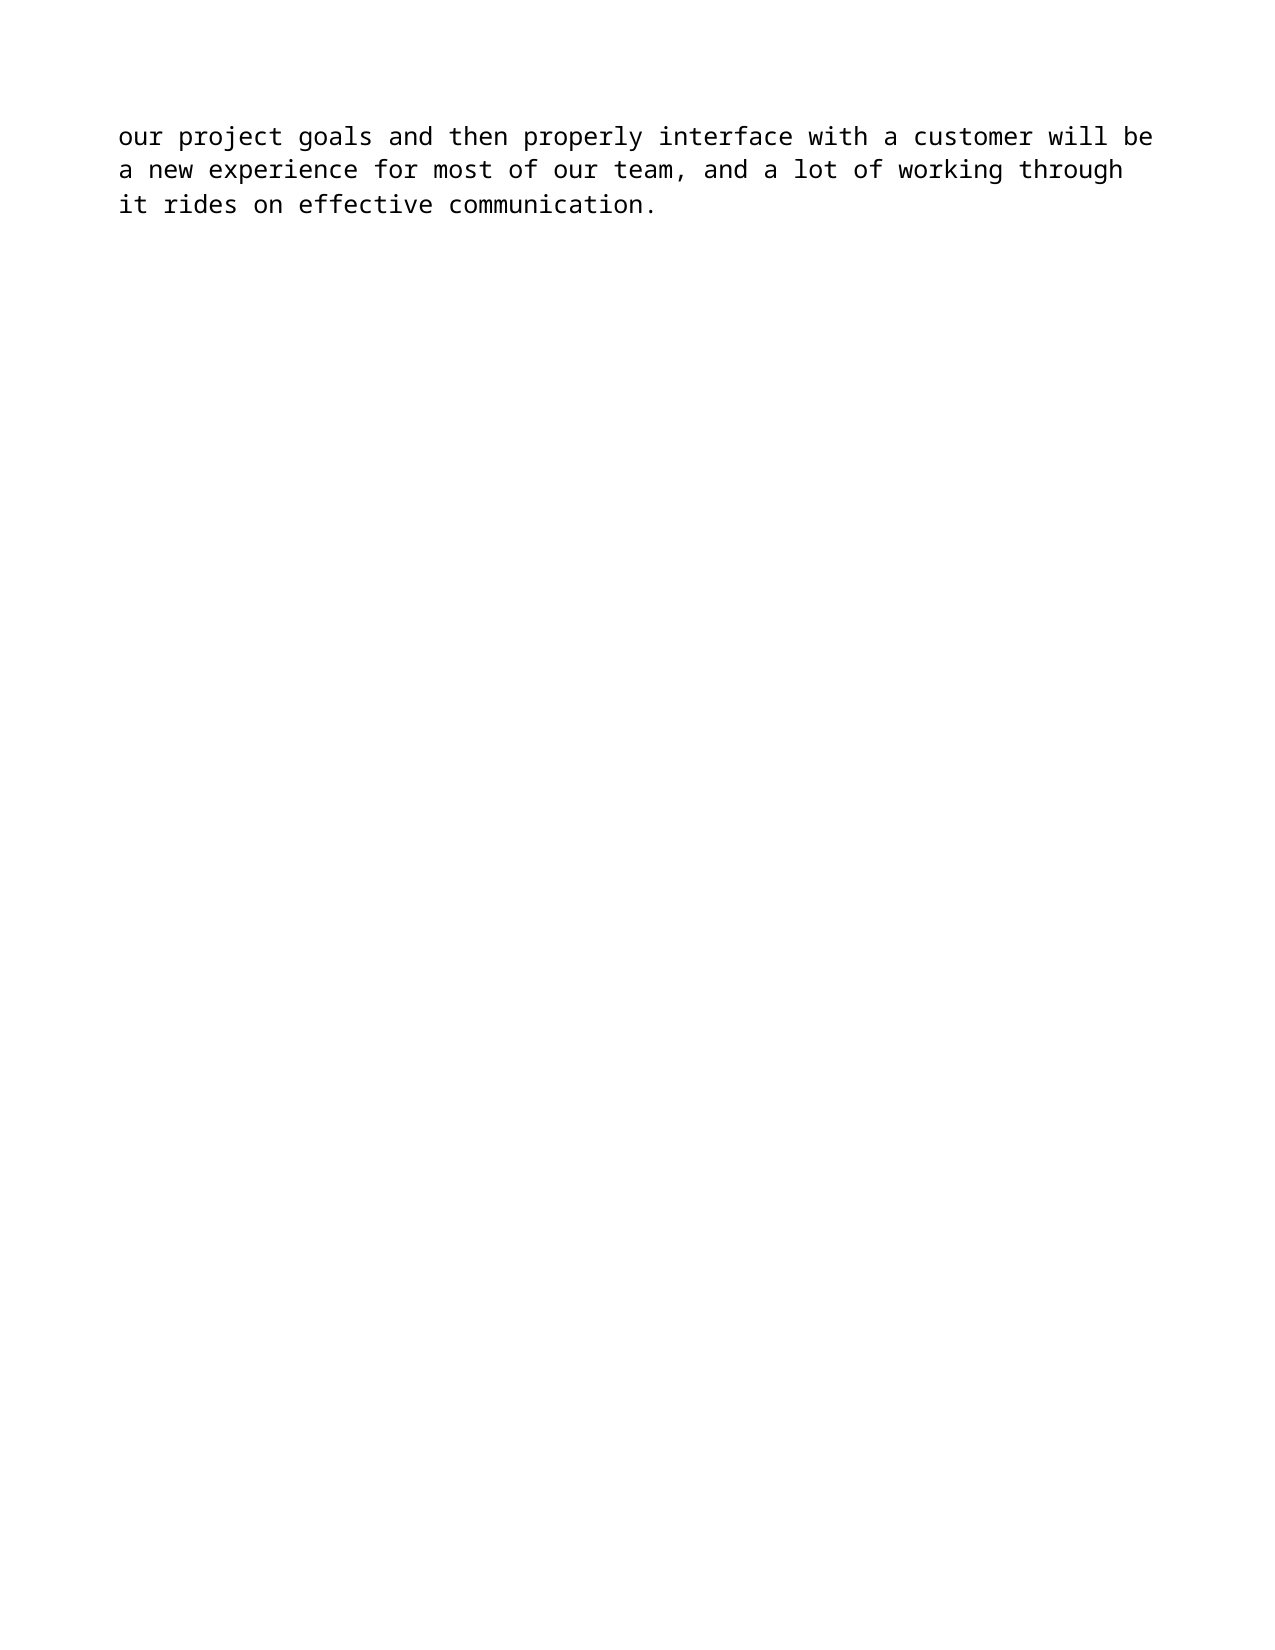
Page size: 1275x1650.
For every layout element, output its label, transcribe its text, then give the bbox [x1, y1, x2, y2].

text our project goals and then properly interface with a customer will be a new experience for most of our team, and a lot of working through it rides on effective communication. [118, 118, 1157, 220]
